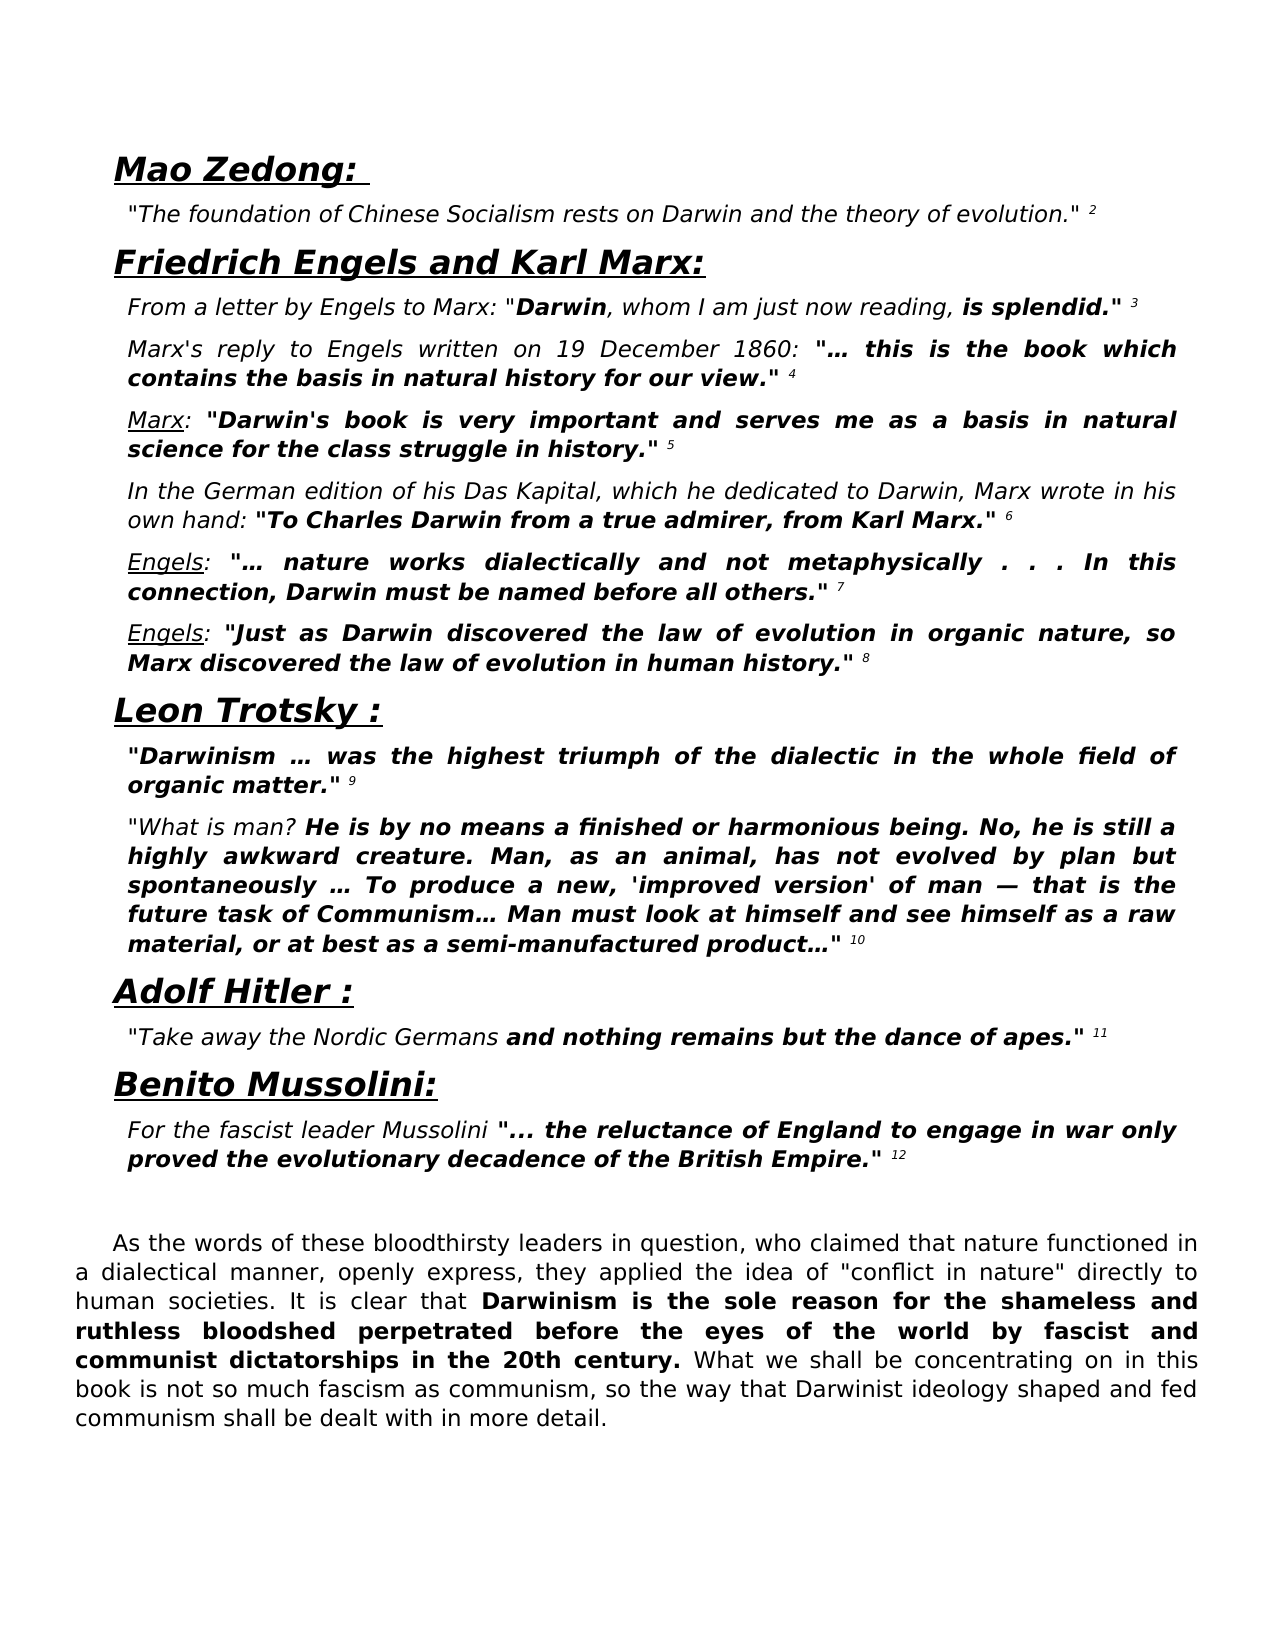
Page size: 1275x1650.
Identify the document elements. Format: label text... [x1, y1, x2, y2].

subtitle Leon Trotsky : [113, 691, 1200, 730]
text "Take away the Nordic Germans and nothing remains but the dance of apes." 11 [127, 1024, 1177, 1051]
text "What is man? He is by no means a finished or harmonious being. No, he is still a highly awkward creature. Man, as an animal, has not evolved by plan but spontaneously … To produce a new, 'improved version' of man — that is the future task of Communism… Man must look at himself and see himself as a raw material, or at best as a semi-manufactured product…" 10 [127, 814, 1177, 958]
subtitle Mao Zedong: [113, 150, 1200, 189]
text Engels: "… nature works dialectically and not metaphysically . . . In this connection, Darwin must be named before all others." 7 [127, 549, 1177, 605]
text "Darwinism … was the highest triumph of the dialectic in the whole field of organic matter." 9 [127, 743, 1177, 799]
text "The foundation of Chinese Socialism rests on Darwin and the theory of evolution." 2 [127, 201, 1177, 228]
text As the words of these bloodthirsty leaders in question, who claimed that nature functioned in a dialectical manner, openly express, they applied the idea of "conflict in nature" directly to human societies. It is clear that Darwinism is the sole reason for the shameless and ruthless bloodshed perpetrated before the eyes of the world by fascist and communist dictatorships in the 20th century. What we shall be concentrating on in this book is not so much fascism as communism, so the way that Darwinist ideology shaped and fed communism shall be dealt with in more detail. [75, 1230, 1200, 1432]
subtitle Benito Mussolini: [113, 1066, 1200, 1105]
subtitle Friedrich Engels and Karl Marx: [113, 243, 1200, 282]
text Engels: "Just as Darwin discovered the law of evolution in organic nature, so Marx discovered the law of evolution in human history." 8 [127, 620, 1177, 676]
text Marx: "Darwin's book is very important and serves me as a basis in natural science for the class struggle in history." 5 [127, 407, 1177, 463]
text Marx's reply to Engels written on 19 December 1860: "… this is the book which contains the basis in natural history for our view." 4 [127, 336, 1177, 392]
text In the German edition of his Das Kapital, which he dedicated to Darwin, Marx wrote in his own hand: "To Charles Darwin from a true admirer, from Karl Marx." 6 [127, 478, 1177, 534]
text From a letter by Engels to Marx: "Darwin, whom I am just now reading, is splendid." 3 [127, 294, 1177, 321]
text For the fascist leader Mussolini "... the reluctance of England to engage in war only proved the evolutionary decadence of the British Empire." 12 [127, 1117, 1177, 1173]
subtitle Adolf Hitler : [113, 973, 1200, 1012]
